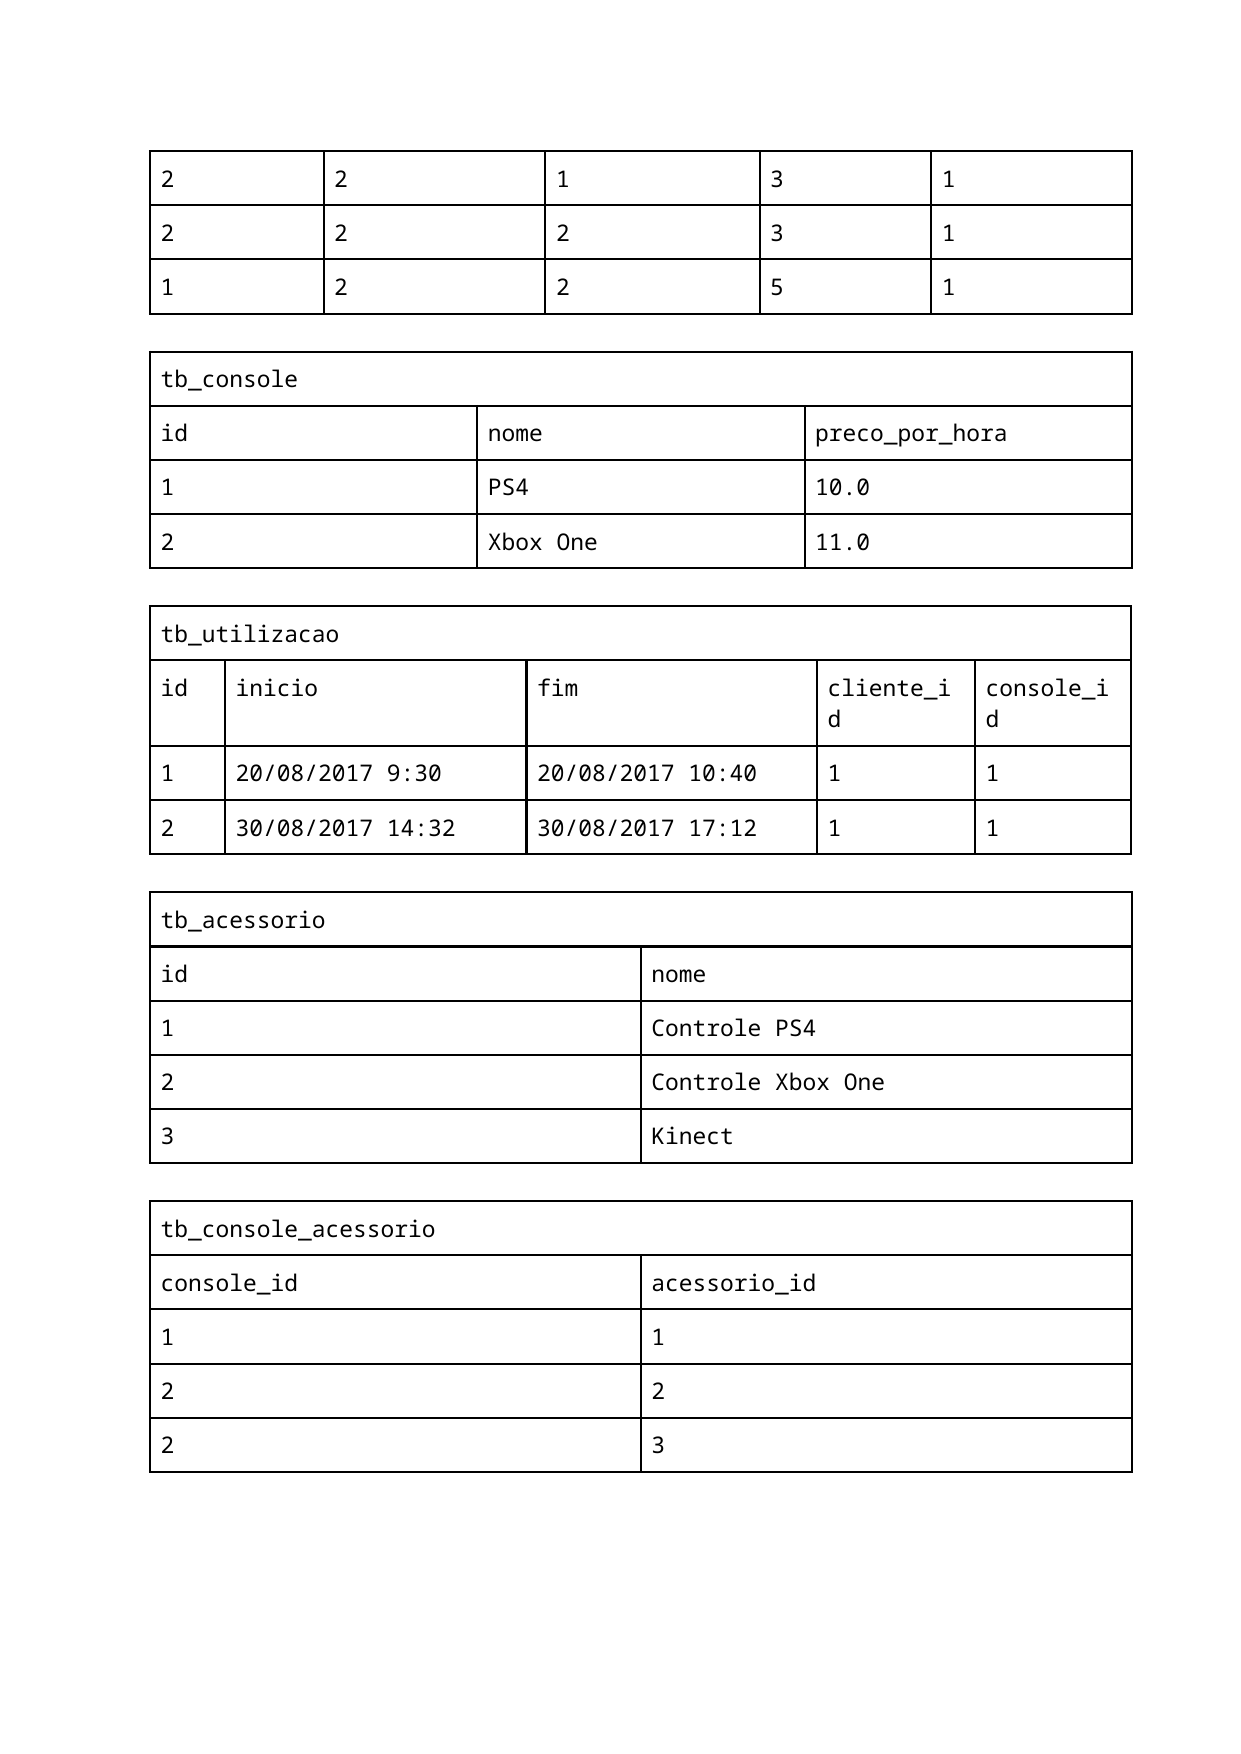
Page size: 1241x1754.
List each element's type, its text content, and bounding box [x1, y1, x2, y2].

table_cell 1 [151, 747, 224, 799]
table_cell 2 [151, 515, 476, 567]
table_cell 2 [546, 206, 759, 258]
table_cell 11.0 [806, 515, 1131, 567]
table_cell 1 [818, 801, 974, 853]
table_header tb_utilizacao [151, 607, 1130, 659]
table_cell 1 [151, 1310, 640, 1362]
table_cell 2 [151, 1419, 640, 1471]
table_cell 2 [325, 260, 544, 312]
table_cell 3 [151, 1110, 640, 1162]
table_header tb_acessorio [151, 893, 1131, 945]
table_cell 20/08/2017 10:40 [528, 747, 816, 799]
table_cell 1 [932, 152, 1131, 204]
table_cell id [151, 948, 640, 999]
table_cell nome [478, 407, 804, 459]
table_cell fim [528, 661, 816, 745]
table_cell 10.0 [806, 461, 1131, 513]
table_cell id [151, 661, 224, 745]
table_cell preco_por_hora [806, 407, 1131, 459]
table_cell 2 [325, 206, 544, 258]
table_cell 2 [151, 801, 224, 853]
table_cell 1 [976, 801, 1130, 853]
table_cell 5 [761, 260, 930, 312]
table_cell nome [642, 948, 1131, 999]
table_cell cliente_id [818, 661, 974, 745]
table_cell console_id [151, 1256, 640, 1308]
table_cell 2 [151, 152, 323, 204]
table_cell 1 [546, 152, 759, 204]
table_cell 1 [642, 1310, 1131, 1362]
table_cell 3 [761, 152, 930, 204]
table_header tb_console_acessorio [151, 1202, 1131, 1254]
table_cell Kinect [642, 1110, 1131, 1162]
table_cell 1 [151, 260, 323, 312]
table_cell PS4 [478, 461, 804, 513]
table_cell inicio [226, 661, 525, 745]
table_cell 30/08/2017 17:12 [528, 801, 816, 853]
table_cell 2 [546, 260, 759, 312]
table_cell 1 [818, 747, 974, 799]
table_cell 1 [932, 260, 1131, 312]
table_cell 3 [761, 206, 930, 258]
table_cell console_id [976, 661, 1130, 745]
table_header tb_console [151, 353, 1131, 405]
table_cell 2 [325, 152, 544, 204]
table_cell 2 [642, 1365, 1131, 1417]
table_cell 20/08/2017 9:30 [226, 747, 525, 799]
table_cell 3 [642, 1419, 1131, 1471]
table_cell 1 [976, 747, 1130, 799]
table_cell 1 [151, 1002, 640, 1054]
table_cell 2 [151, 1365, 640, 1417]
table_cell 30/08/2017 14:32 [226, 801, 525, 853]
table_cell Xbox One [478, 515, 804, 567]
table_cell 1 [932, 206, 1131, 258]
table_cell 2 [151, 206, 323, 258]
table_cell 2 [151, 1056, 640, 1108]
table_cell acessorio_id [642, 1256, 1131, 1308]
table_cell Controle PS4 [642, 1002, 1131, 1054]
table_cell 1 [151, 461, 476, 513]
table_cell id [151, 407, 476, 459]
table_cell Controle Xbox One [642, 1056, 1131, 1108]
